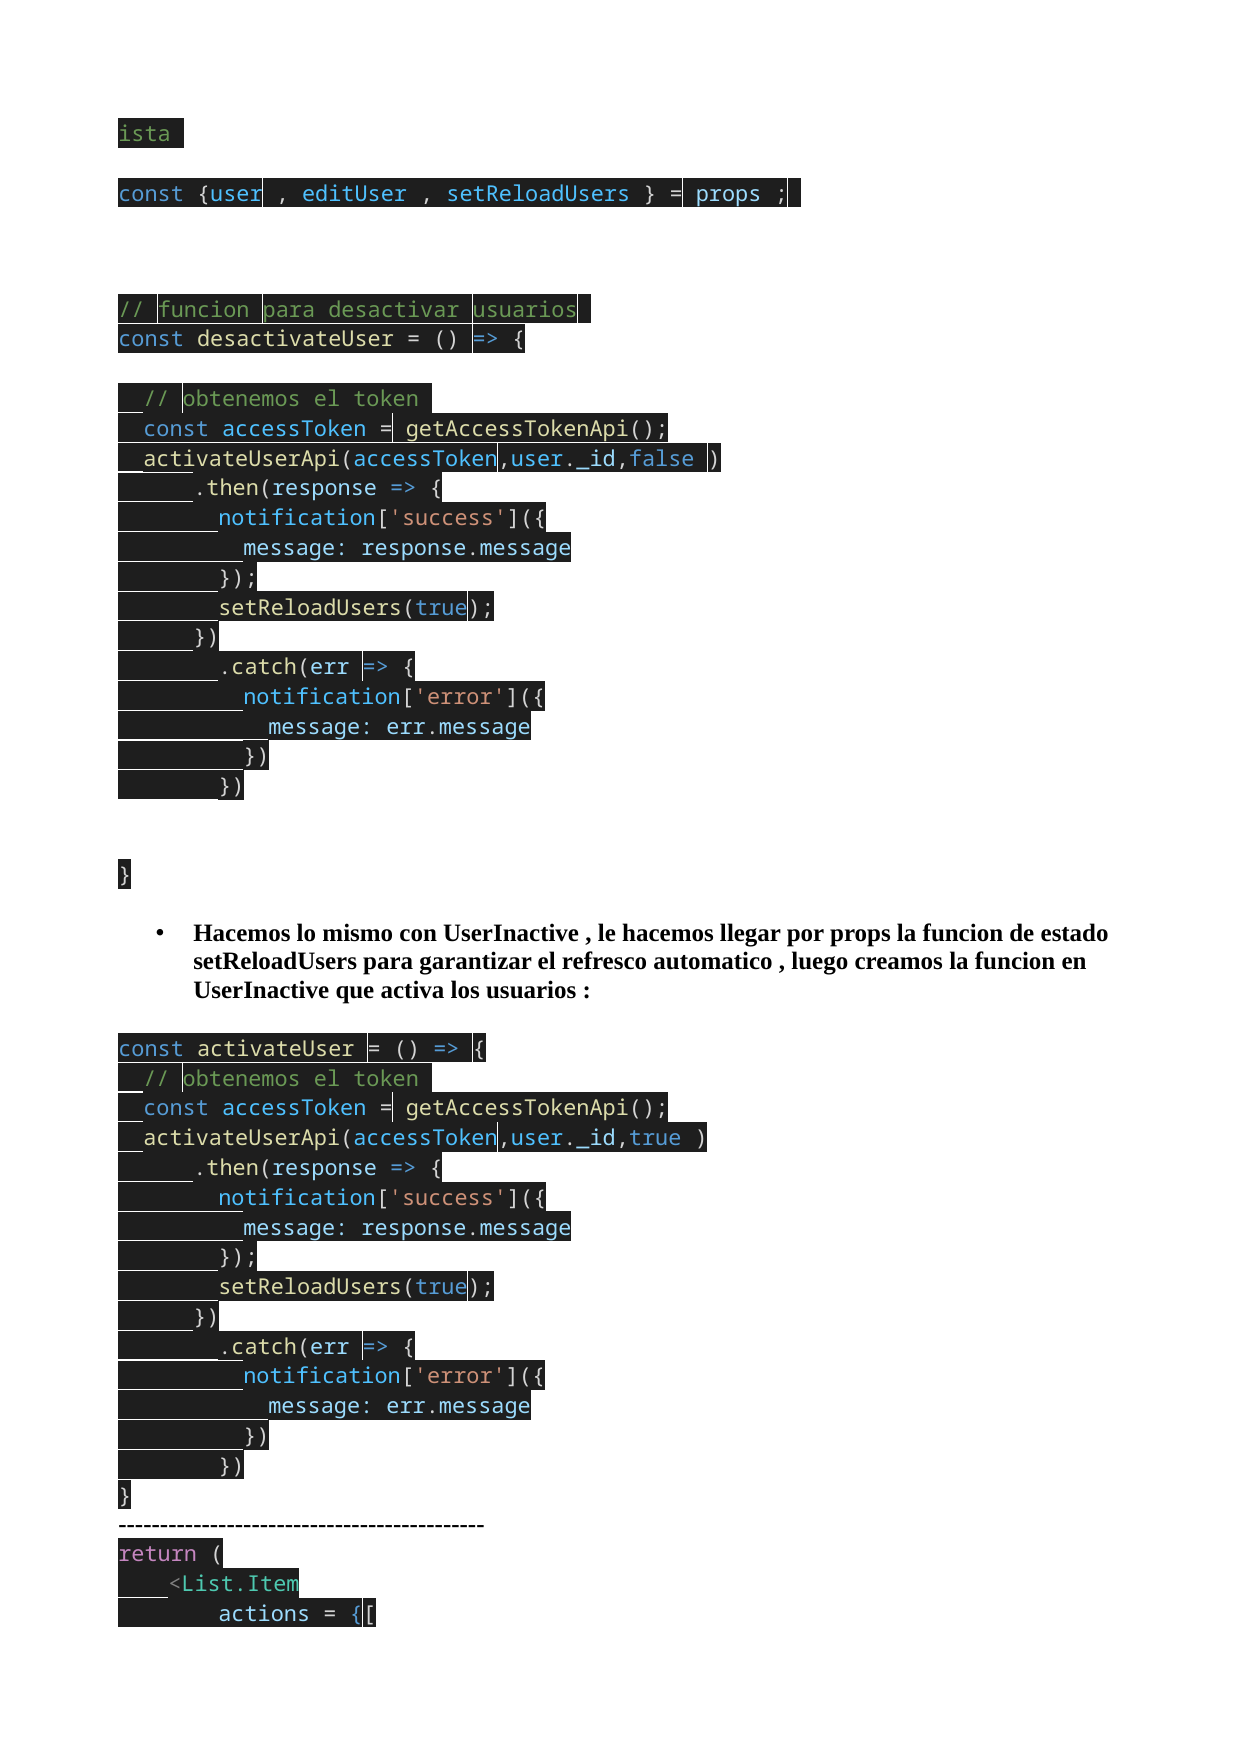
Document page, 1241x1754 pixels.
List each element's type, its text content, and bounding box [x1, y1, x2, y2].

text message: response.message [118, 1211, 1122, 1241]
text }) [118, 621, 1122, 651]
text notification['error']({ [118, 1360, 1122, 1390]
text message: err.message [118, 711, 1122, 740]
text }); [118, 1241, 1122, 1271]
text return ( [118, 1538, 1122, 1568]
text .catch(err => { [118, 1331, 1122, 1360]
text actions = {[ [118, 1598, 1122, 1627]
text // funcion para desactivar usuarios [118, 294, 1122, 323]
text const desactivateUser = () => { [118, 323, 1122, 353]
text }) [118, 740, 1122, 770]
text // obtenemos el token [118, 383, 1122, 413]
text } [118, 859, 1122, 889]
text ista [118, 118, 1122, 148]
text } [118, 1479, 1122, 1509]
text }); [118, 562, 1122, 591]
text .then(response => { [118, 472, 1122, 502]
text activateUserApi(accessToken,user._id,true ) [118, 1122, 1122, 1152]
text const accessToken = getAccessTokenApi(); [118, 413, 1122, 442]
text // obtenemos el token [118, 1062, 1122, 1092]
text activateUserApi(accessToken,user._id,false ) [118, 442, 1122, 472]
text setReloadUsers(true); [118, 1271, 1122, 1301]
text message: err.message [118, 1390, 1122, 1420]
text message: response.message [118, 532, 1122, 562]
text <List.Item [118, 1568, 1122, 1598]
text -------------------------------------------- [118, 1509, 1122, 1538]
text }) [118, 770, 1122, 800]
text const accessToken = getAccessTokenApi(); [118, 1092, 1122, 1122]
text notification['success']({ [118, 502, 1122, 532]
text }) [118, 1301, 1122, 1331]
text const activateUser = () => { [118, 1033, 1122, 1062]
text }) [118, 1450, 1122, 1479]
text setReloadUsers(true); [118, 591, 1122, 621]
list Hacemos lo mismo con UserInactive , le hacemos llegar por props la funcion de estado setReloadUsers para garantizar el refresco automatico , luego creamos la funcion en UserInactive que activa los usuarios : [156, 918, 1122, 1004]
text notification['success']({ [118, 1182, 1122, 1211]
text const {user , editUser , setReloadUsers } = props ; [118, 178, 1122, 207]
text }) [118, 1420, 1122, 1450]
text .then(response => { [118, 1152, 1122, 1182]
text notification['error']({ [118, 681, 1122, 711]
text .catch(err => { [118, 651, 1122, 681]
